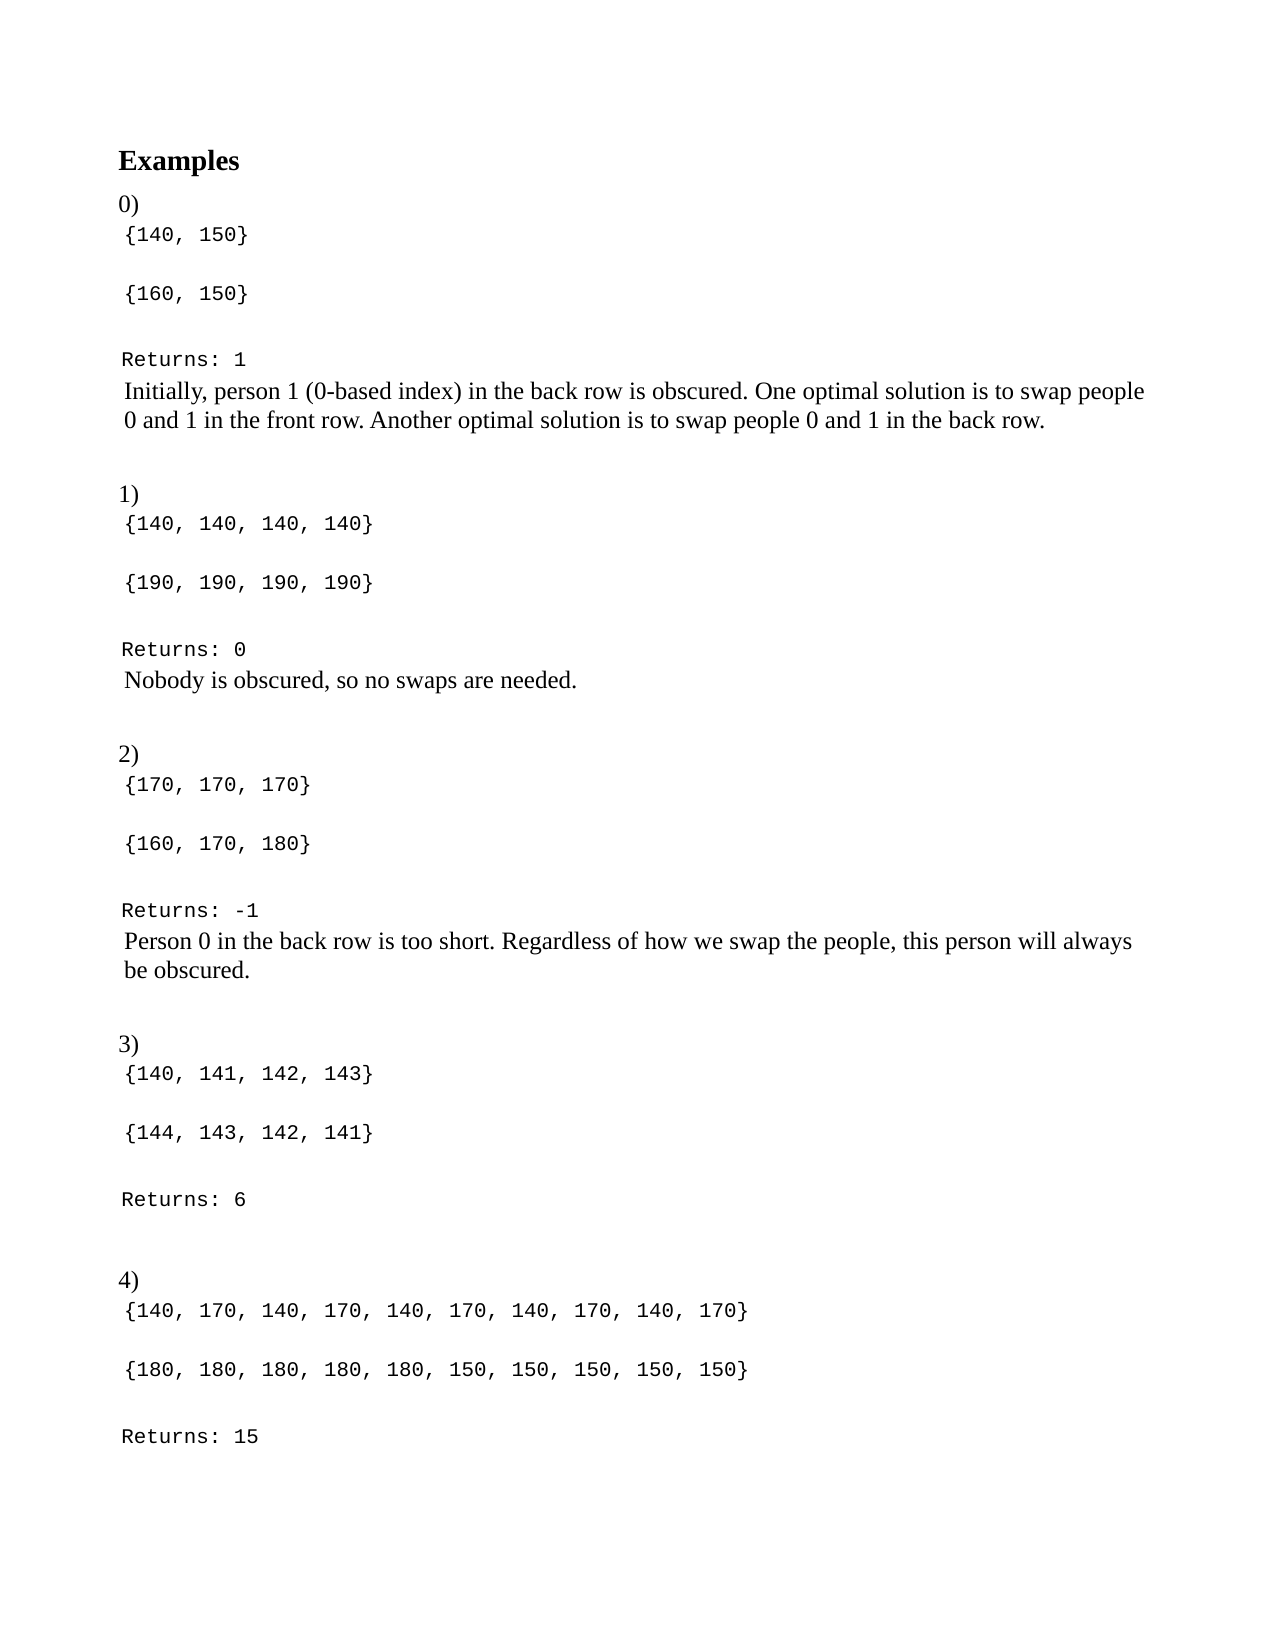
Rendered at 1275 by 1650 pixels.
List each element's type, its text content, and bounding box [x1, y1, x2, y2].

table_cell Returns: 15 [118, 1423, 776, 1482]
table_cell [118, 1255, 401, 1266]
table_cell Returns: 1 [118, 346, 1157, 468]
table_header Initially, person 1 (0-based index) in the back row is obscured. One optimal solution is to swap people 0 and 1 in the front row. Another optimal solution is to swap people 0 and 1 in the back row. [121, 373, 1154, 436]
table_header [118, 1058, 401, 1186]
table_header Person 0 in the back row is too short. Regardless of how we swap the people, this person will always be obscured. [121, 923, 1154, 987]
text 3) [118, 1029, 1157, 1058]
table_header [118, 1294, 776, 1423]
table_cell {190, 190, 190, 190} [121, 569, 388, 628]
table_cell Returns: 0 [118, 636, 600, 729]
table_cell [118, 1482, 776, 1492]
text 2) [118, 739, 1157, 768]
table_header {140, 150} [121, 221, 263, 280]
table_header {140, 141, 142, 143} [121, 1061, 388, 1119]
table_header [118, 508, 600, 636]
table_cell {180, 180, 180, 180, 180, 150, 150, 150, 150, 150} [121, 1356, 763, 1415]
subtitle Examples [118, 143, 1157, 177]
table_header [121, 1213, 139, 1223]
table_cell [118, 1018, 1157, 1029]
table_cell {160, 150} [121, 280, 263, 339]
text 1) [118, 479, 1157, 507]
text 4) [118, 1266, 1157, 1294]
table_header Nobody is obscured, so no swaps are needed. [121, 663, 587, 697]
table_header {140, 140, 140, 140} [121, 510, 388, 569]
table_header [118, 218, 1157, 346]
table_header {170, 170, 170} [121, 771, 326, 830]
table_cell {144, 143, 142, 141} [121, 1120, 388, 1178]
text 0) [118, 189, 1157, 218]
table_cell {160, 170, 180} [121, 830, 326, 889]
table_header [118, 768, 1157, 897]
table_cell [118, 729, 600, 739]
table_cell Returns: 6 [118, 1186, 401, 1255]
table_header {140, 170, 140, 170, 140, 170, 140, 170, 140, 170} [121, 1297, 763, 1356]
table_cell Returns: -1 [118, 897, 1157, 1018]
table_cell [118, 468, 1157, 479]
